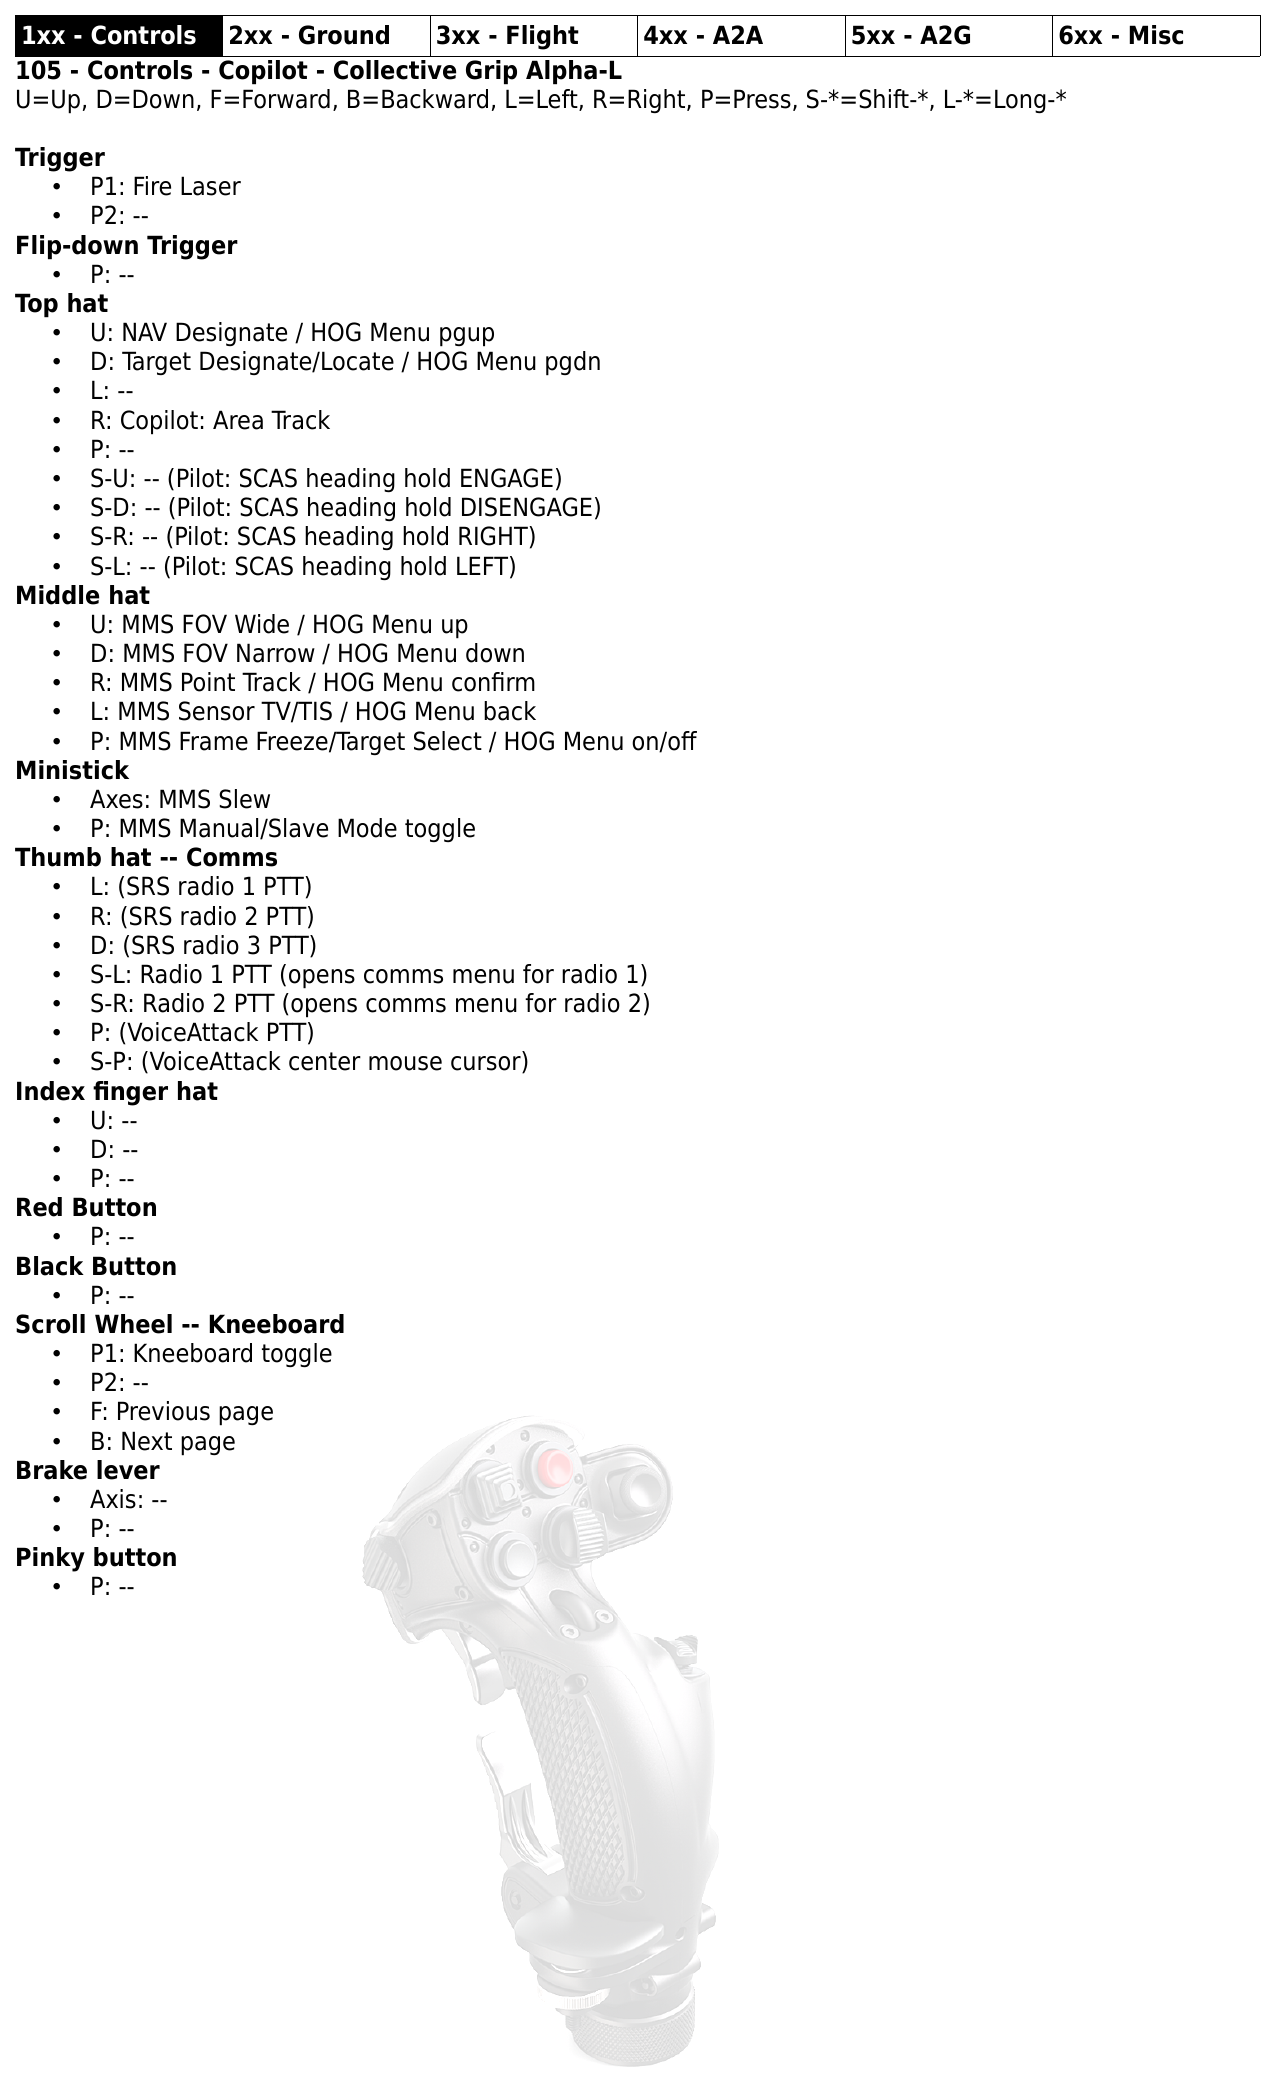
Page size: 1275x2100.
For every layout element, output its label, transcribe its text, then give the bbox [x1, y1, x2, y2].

text Red Button [15, 1193, 1260, 1222]
list P: -- [52, 1222, 1260, 1252]
text Brake lever [15, 1456, 230, 1485]
list P: -- [52, 1281, 1260, 1310]
list P: -- [52, 1164, 1260, 1193]
list B: Next page [52, 1427, 230, 1456]
list P: -- [52, 1572, 230, 1602]
text Thumb hat -- Comms [15, 843, 1260, 872]
text Scroll Wheel -- Kneeboard [15, 1310, 230, 1339]
table_header 4xx - A2A [638, 16, 845, 56]
text Flip-down Trigger [15, 231, 1260, 260]
text Pinky button [15, 1543, 230, 1572]
list Axes: MMS Slew [52, 785, 1260, 814]
list D: (SRS radio 3 PTT) [52, 931, 1260, 960]
list S-L: -- (Pilot: SCAS heading hold LEFT) [52, 552, 1260, 581]
list P: -- [52, 1514, 230, 1543]
text U=Up, D=Down, F=Forward, B=Backward, L=Left, R=Right, P=Press, S-*=Shift-*, L-*=Long-* [15, 85, 1260, 114]
list R: Copilot: Area Track [52, 406, 1260, 435]
list [1045, 1514, 1260, 1543]
list D: MMS FOV Narrow / HOG Menu down [52, 639, 1260, 668]
list L: -- [52, 377, 1260, 406]
list L: MMS Sensor TV/TIS / HOG Menu back [52, 697, 1260, 727]
list [1045, 1485, 1260, 1514]
list S-R: -- (Pilot: SCAS heading hold RIGHT) [52, 522, 1260, 552]
list S-L: Radio 1 PTT (opens comms menu for radio 1) [52, 960, 1260, 989]
list F: Previous page [52, 1397, 230, 1427]
list S-D: -- (Pilot: SCAS heading hold DISENGAGE) [52, 493, 1260, 522]
list P: (VoiceAttack PTT) [52, 1018, 1260, 1047]
list P1: Fire Laser [52, 172, 1260, 202]
list S-U: -- (Pilot: SCAS heading hold ENGAGE) [52, 464, 1260, 493]
list R: (SRS radio 2 PTT) [52, 902, 1260, 931]
text Trigger [15, 143, 1260, 172]
list L: (SRS radio 1 PTT) [52, 872, 1260, 902]
table_header 6xx - Misc [1053, 16, 1260, 56]
text [1045, 1456, 1260, 1485]
list P1: Kneeboard toggle [52, 1339, 230, 1368]
list P2: -- [52, 1368, 230, 1397]
text Top hat [15, 289, 1260, 318]
text Scroll Wheel -- Kneeboard [1045, 1310, 1260, 1339]
list P: -- [52, 260, 1260, 289]
list U: NAV Designate / HOG Menu pgup [52, 318, 1260, 347]
list [1045, 1572, 1260, 1602]
text [1045, 1543, 1260, 1572]
list P: MMS Frame Freeze/Target Select / HOG Menu on/off [52, 727, 1260, 756]
text Black Button [15, 1252, 1260, 1281]
table_header 3xx - Flight [431, 16, 637, 56]
list P: MMS Manual/Slave Mode toggle [52, 814, 1260, 843]
list B: Next page [1045, 1427, 1260, 1456]
list P2: -- [52, 202, 1260, 231]
list Axis: -- [52, 1485, 230, 1514]
list R: MMS Point Track / HOG Menu confirm [52, 668, 1260, 697]
list U: -- [52, 1106, 1260, 1135]
list [1045, 1368, 1260, 1397]
list P: -- [52, 435, 1260, 464]
list S-P: (VoiceAttack center mouse cursor) [52, 1047, 1260, 1077]
list D: -- [52, 1135, 1260, 1164]
text 105 - Controls - Copilot - Collective Grip Alpha-L [15, 57, 1260, 85]
text Middle hat [15, 581, 1260, 610]
text Index finger hat [15, 1077, 1260, 1106]
list F: Previous page [1045, 1397, 1260, 1427]
table_header 5xx - A2G [846, 16, 1052, 56]
table_header 1xx - Controls [16, 16, 222, 56]
table_header 2xx - Ground [223, 16, 430, 56]
text Ministick [15, 756, 1260, 785]
list D: Target Designate/Locate / HOG Menu pgdn [52, 347, 1260, 377]
list S-R: Radio 2 PTT (opens comms menu for radio 2) [52, 989, 1260, 1018]
list U: MMS FOV Wide / HOG Menu up [52, 610, 1260, 639]
list P1: Kneeboard toggle [1045, 1339, 1260, 1368]
